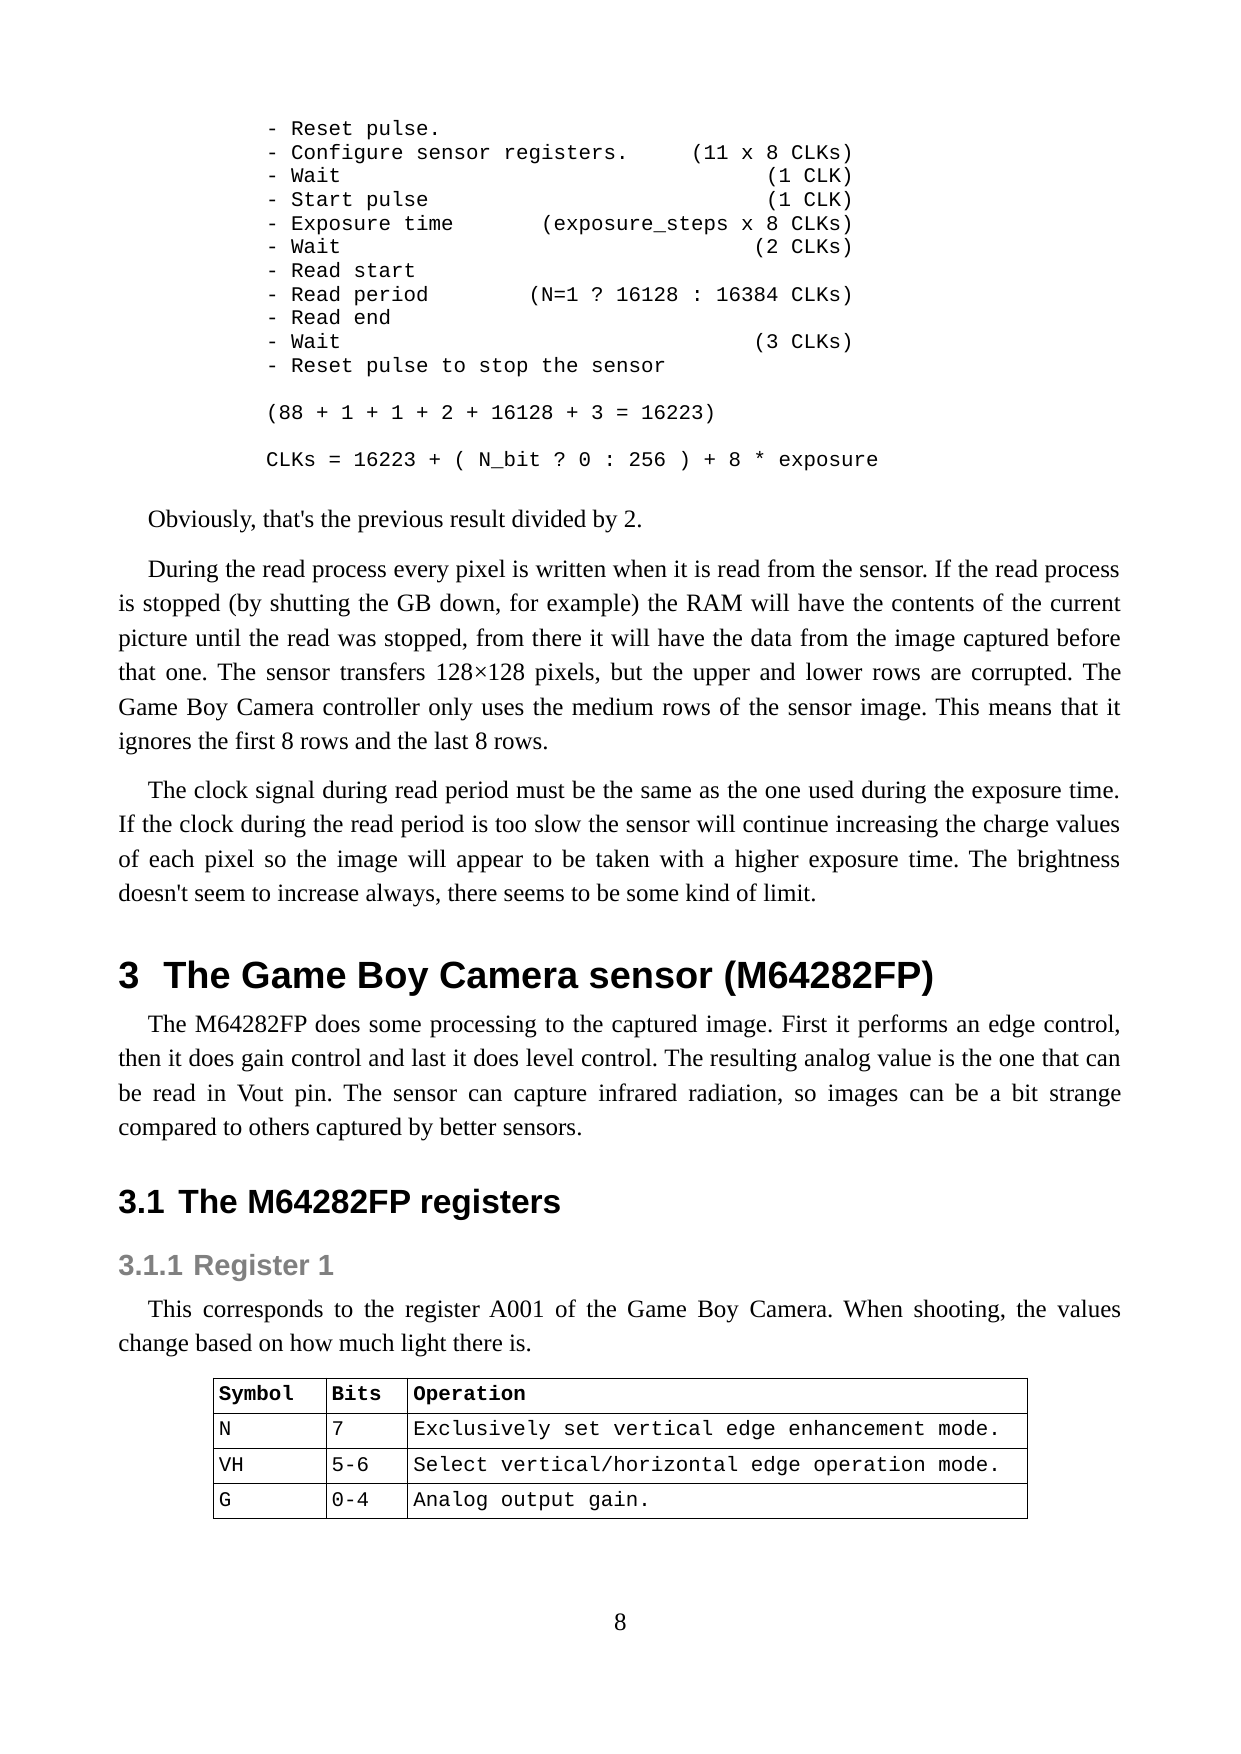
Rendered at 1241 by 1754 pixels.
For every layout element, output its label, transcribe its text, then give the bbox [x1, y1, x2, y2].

text - Wait (3 CLKs) [118, 331, 1122, 354]
table_cell 5-6 [327, 1449, 407, 1483]
text During the read process every pixel is written when it is read from the sensor. If the read process is stopped (by shutting the GB down, for example) the RAM will have the contents of the current picture until the read was stopped, from there it will have the data from the image captured before that one. The sensor transfers 128×128 pixels, but the upper and lower rows are corrupted. The Game Boy Camera controller only uses the medium rows of the sensor image. This means that it ignores the first 8 rows and the last 8 rows. [118, 554, 1122, 755]
table_cell G [214, 1484, 326, 1518]
subtitle Register 1 [118, 1248, 1122, 1281]
table_cell N [214, 1414, 326, 1448]
text - Configure sensor registers. (11 x 8 CLKs) [118, 142, 1122, 165]
text - Read start [118, 260, 1122, 284]
text - Wait (1 CLK) [118, 165, 1122, 189]
table_header Operation [408, 1379, 1027, 1413]
text The clock signal during read period must be the same as the one used during the exposure time. If the clock during the read period is too slow the sensor will continue increasing the charge values of each pixel so the image will appear to be taken with a higher exposure time. The brightness doesn't seem to increase always, there seems to be some kind of limit. [118, 775, 1122, 907]
text - Exposure time (exposure_steps x 8 CLKs) [118, 213, 1122, 236]
table_header Symbol [214, 1379, 326, 1413]
table_cell Analog output gain. [408, 1484, 1027, 1518]
text - Reset pulse to stop the sensor [118, 354, 1122, 378]
table_cell Exclusively set vertical edge enhancement mode. [408, 1414, 1027, 1448]
text - Start pulse (1 CLK) [118, 189, 1122, 213]
text This corresponds to the register A001 of the Game Boy Camera. When shooting, the values change based on how much light there is. [118, 1294, 1122, 1357]
table_cell 0-4 [327, 1484, 407, 1518]
subtitle The Game Boy Camera sensor (M64282FP) [118, 953, 1122, 996]
text - Reset pulse. [118, 118, 1122, 142]
text CLKs = 16223 + ( N_bit ? 0 : 256 ) + 8 * exposure [118, 449, 1122, 473]
text (88 + 1 + 1 + 2 + 16128 + 3 = 16223) [118, 402, 1122, 426]
table_cell Select vertical/horizontal edge operation mode. [408, 1449, 1027, 1483]
text Obviously, that's the previous result divided by 2. [118, 504, 1122, 533]
table_cell 7 [327, 1414, 407, 1448]
text - Read period (N=1 ? 16128 : 16384 CLKs) [118, 284, 1122, 307]
subtitle The M64282FP registers [118, 1182, 1122, 1221]
text The M64282FP does some processing to the captured image. First it performs an edge control, then it does gain control and last it does level control. The resulting analog value is the one that can be read in Vout pin. The sensor can capture infrared radiation, so images can be a bit strange compared to others captured by better sensors. [118, 1009, 1122, 1141]
text - Wait (2 CLKs) [118, 236, 1122, 260]
table_header Bits [327, 1379, 407, 1413]
text - Read end [118, 307, 1122, 331]
table_cell VH [214, 1449, 326, 1483]
